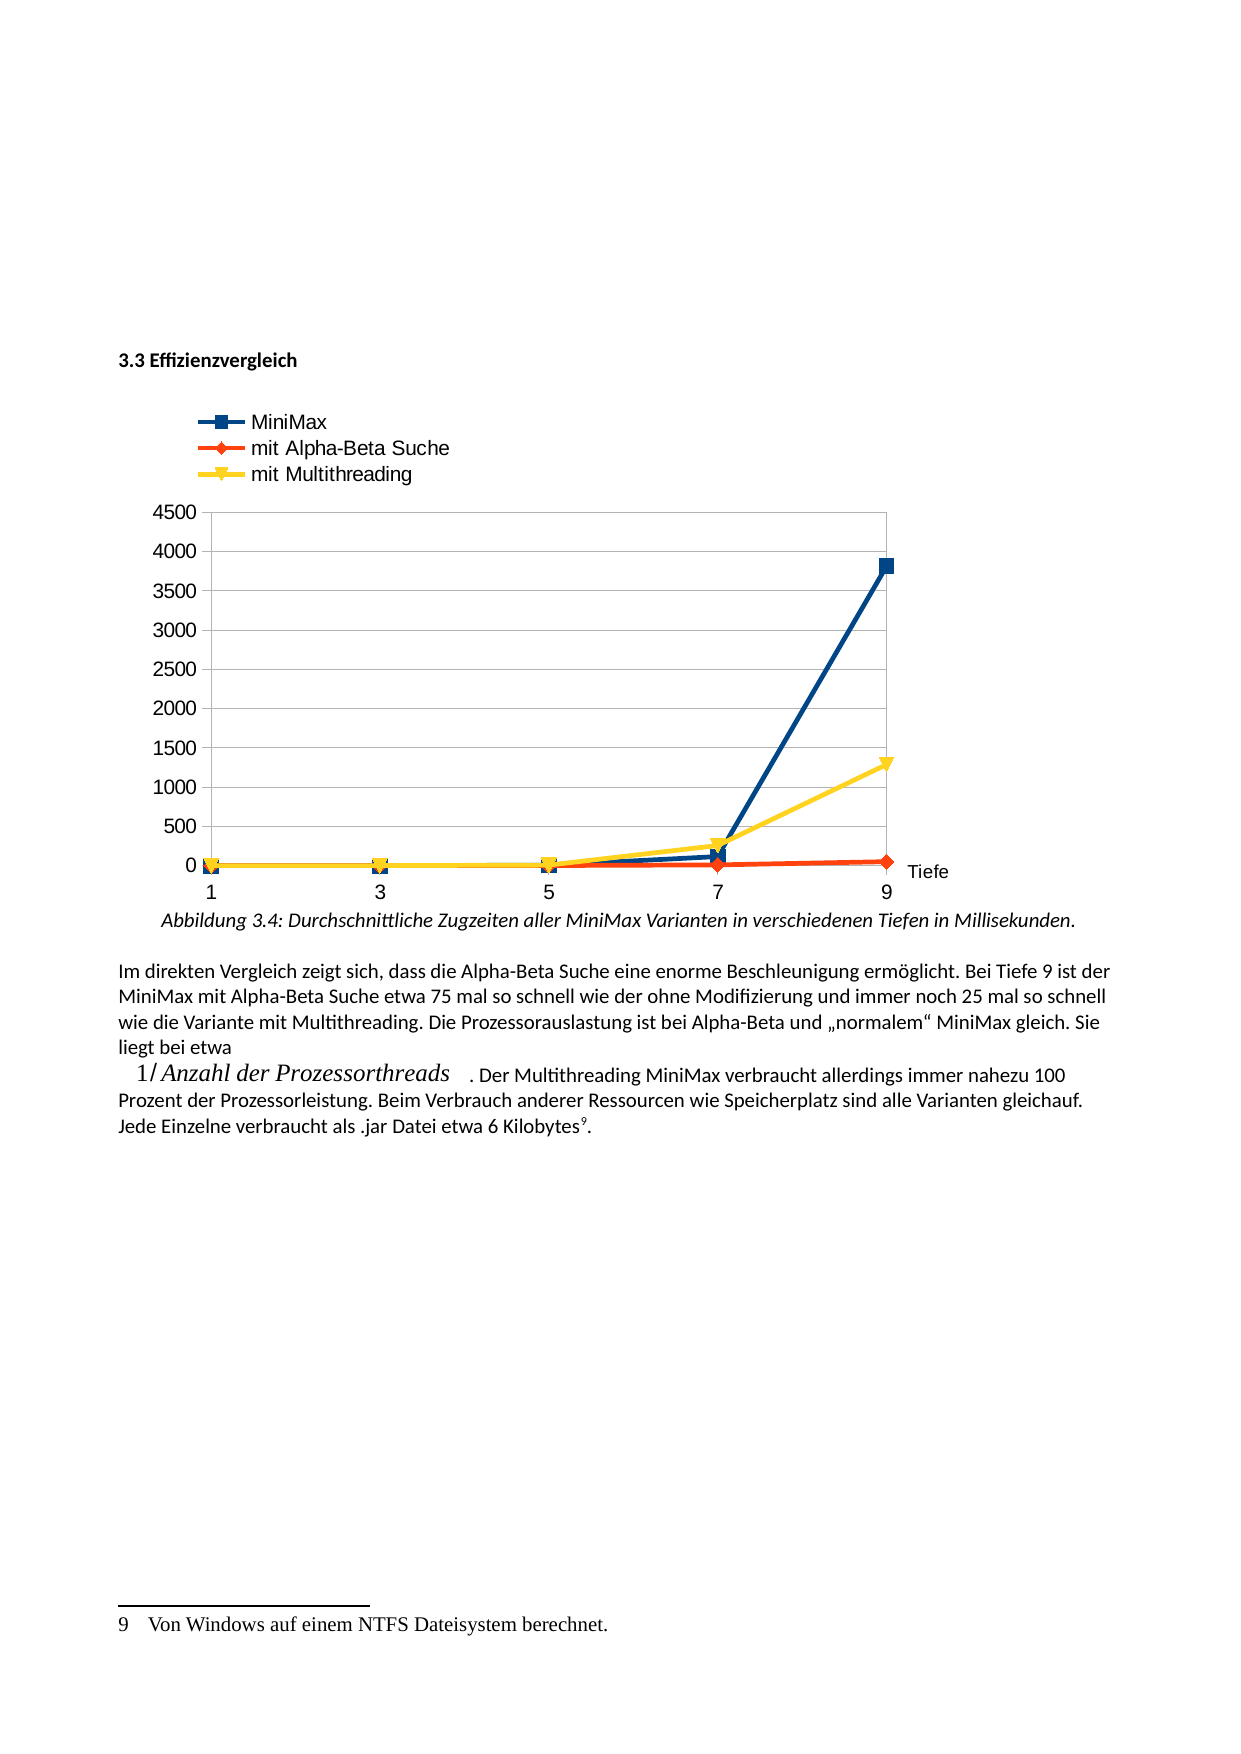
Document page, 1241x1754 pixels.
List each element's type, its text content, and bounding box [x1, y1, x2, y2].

text Von Windows auf einem NTFS Dateisystem berechnet. [118, 1612, 1122, 1636]
text 3.3 Effizienzvergleich [118, 347, 1122, 372]
text Abbildung 3.4: Durchschnittliche Zugzeiten aller MiniMax Varianten in verschiedenen Tiefen in Millisekunden. [118, 372, 1122, 933]
text Im direkten Vergleich zeigt sich, dass die Alpha-Beta Suche eine enorme Beschleunigung ermöglicht. Bei Tiefe 9 ist der MiniMax mit Alpha-Beta Suche etwa 75 mal so schnell wie der ohne Modifizierung und immer noch 25 mal so schnell wie die Variante mit Multithreading. Die Prozessorauslastung ist bei Alpha-Beta und „normalem“ MiniMax gleich. Sie liegt bei etwa [118, 958, 1122, 1060]
text . Der Multithreading MiniMax verbraucht allerdings immer nahezu 100 Prozent der Prozessorleistung. Beim Verbrauch anderer Ressourcen wie Speicherplatz sind alle Varianten gleichauf. Jede Einzelne verbraucht als .jar Datei etwa 6 Kilobytes. [118, 1060, 1122, 1138]
